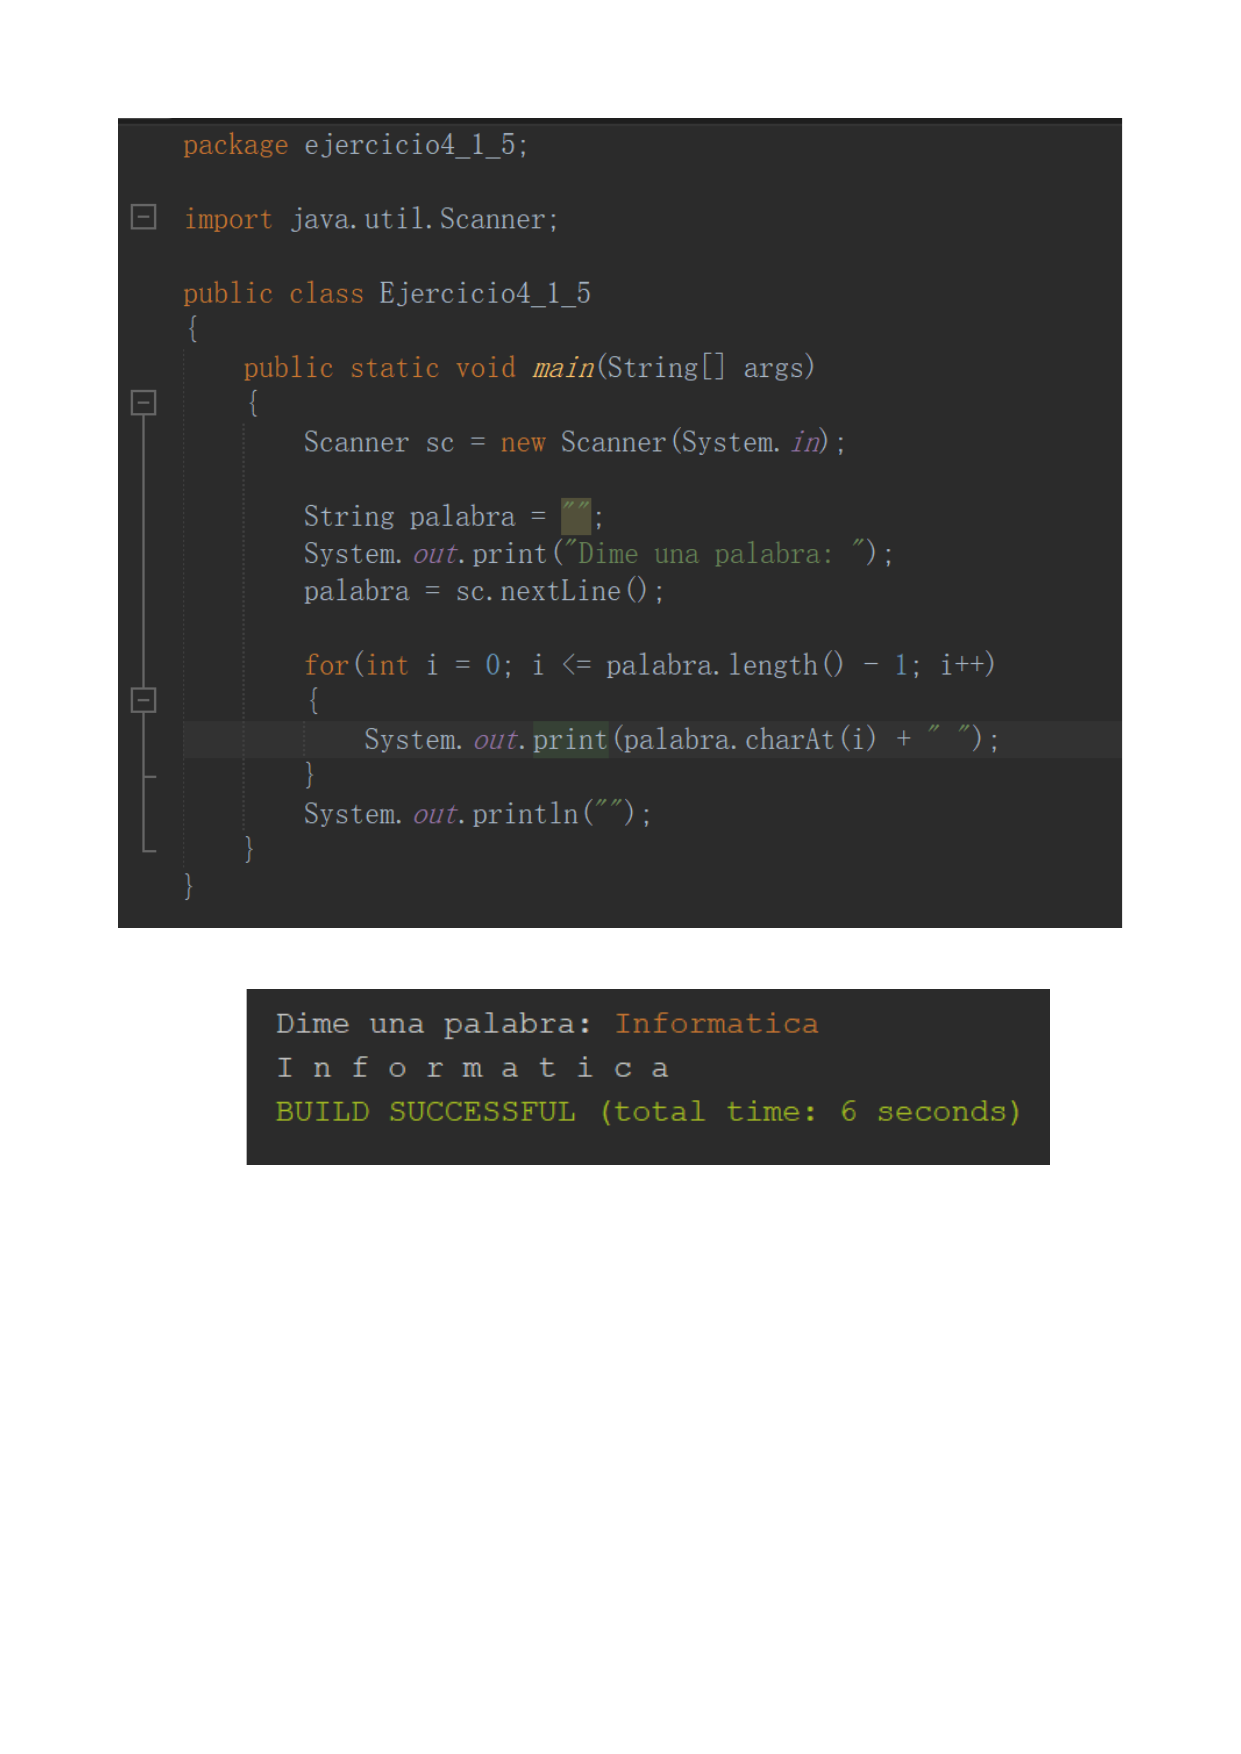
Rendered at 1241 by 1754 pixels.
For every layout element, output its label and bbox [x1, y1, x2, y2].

picture [246, 989, 1050, 1165]
picture [118, 118, 1123, 928]
